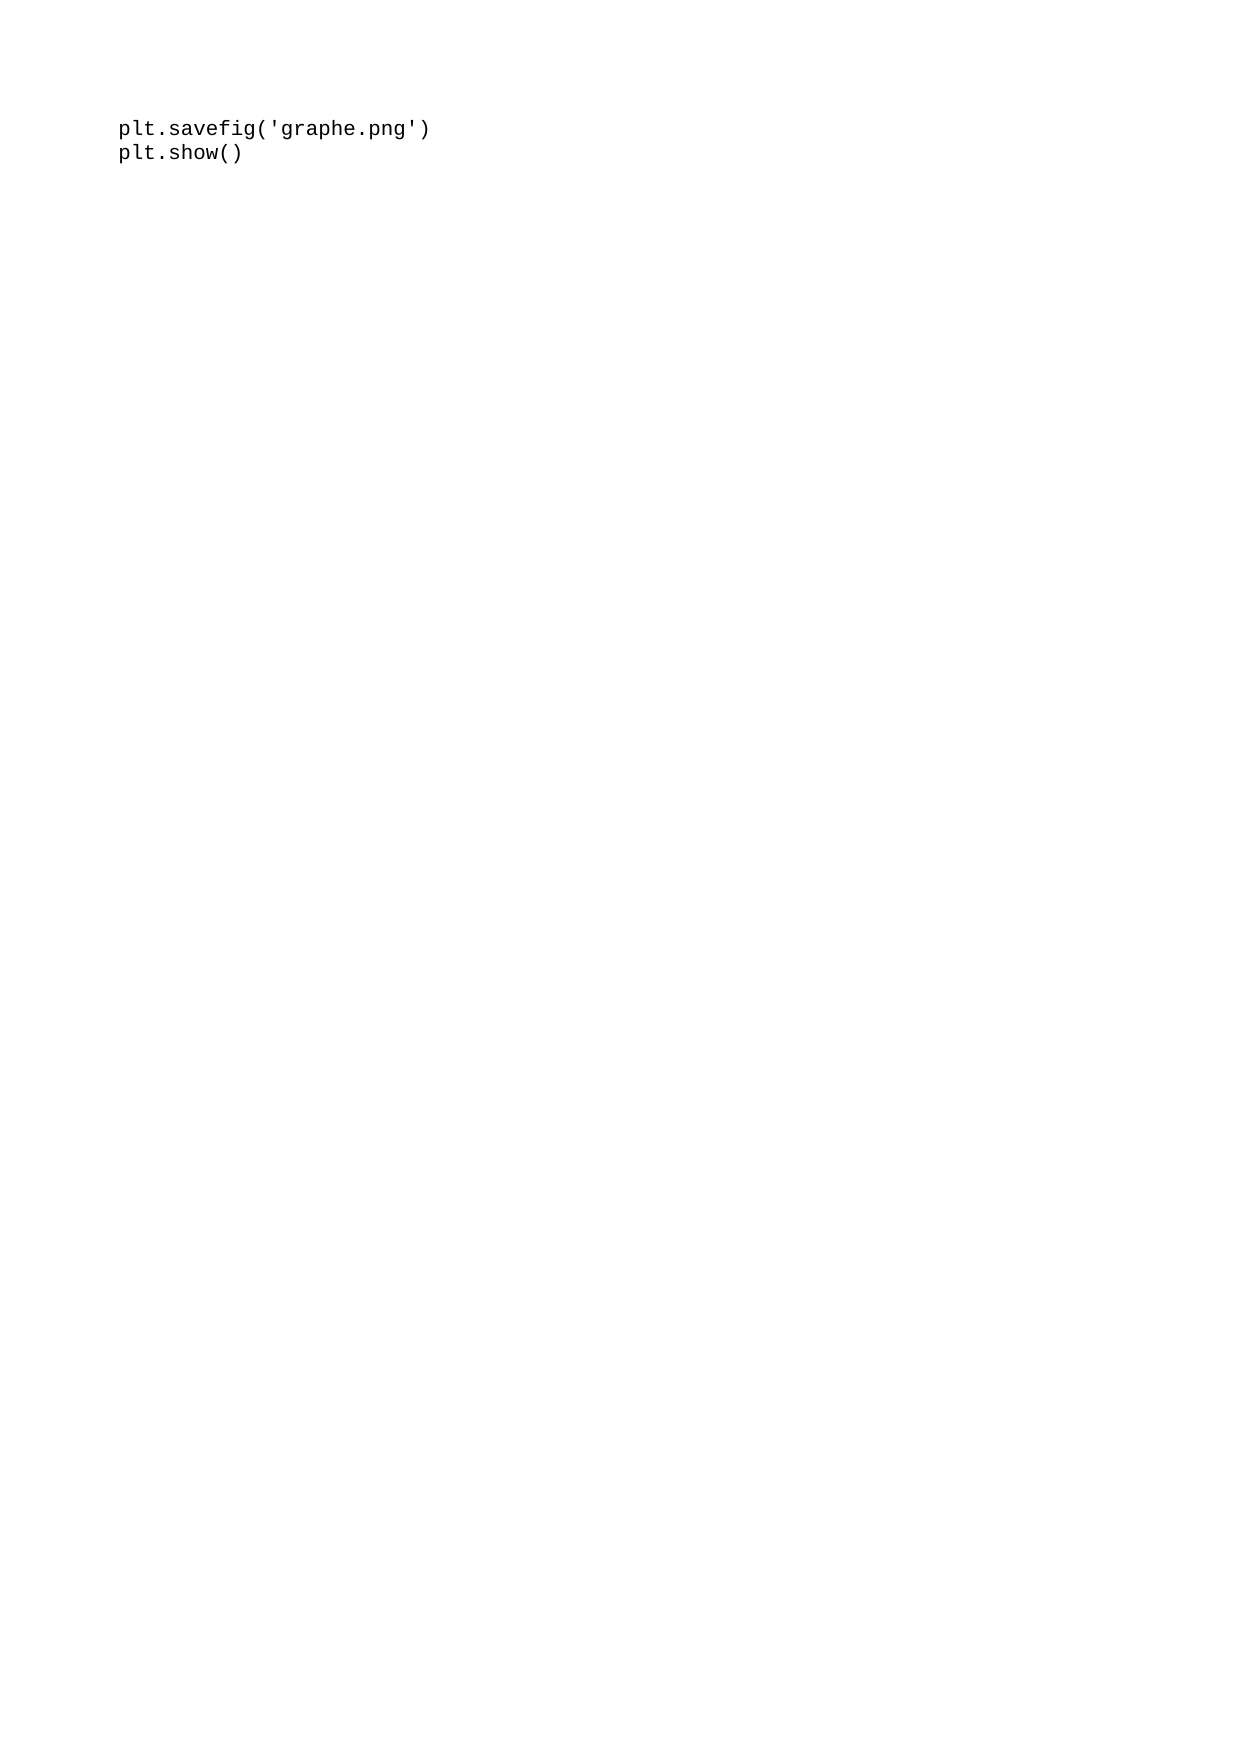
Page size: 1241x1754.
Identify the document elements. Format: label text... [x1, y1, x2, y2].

text plt.show() [118, 142, 1122, 165]
text plt.savefig('graphe.png') [118, 118, 1122, 142]
